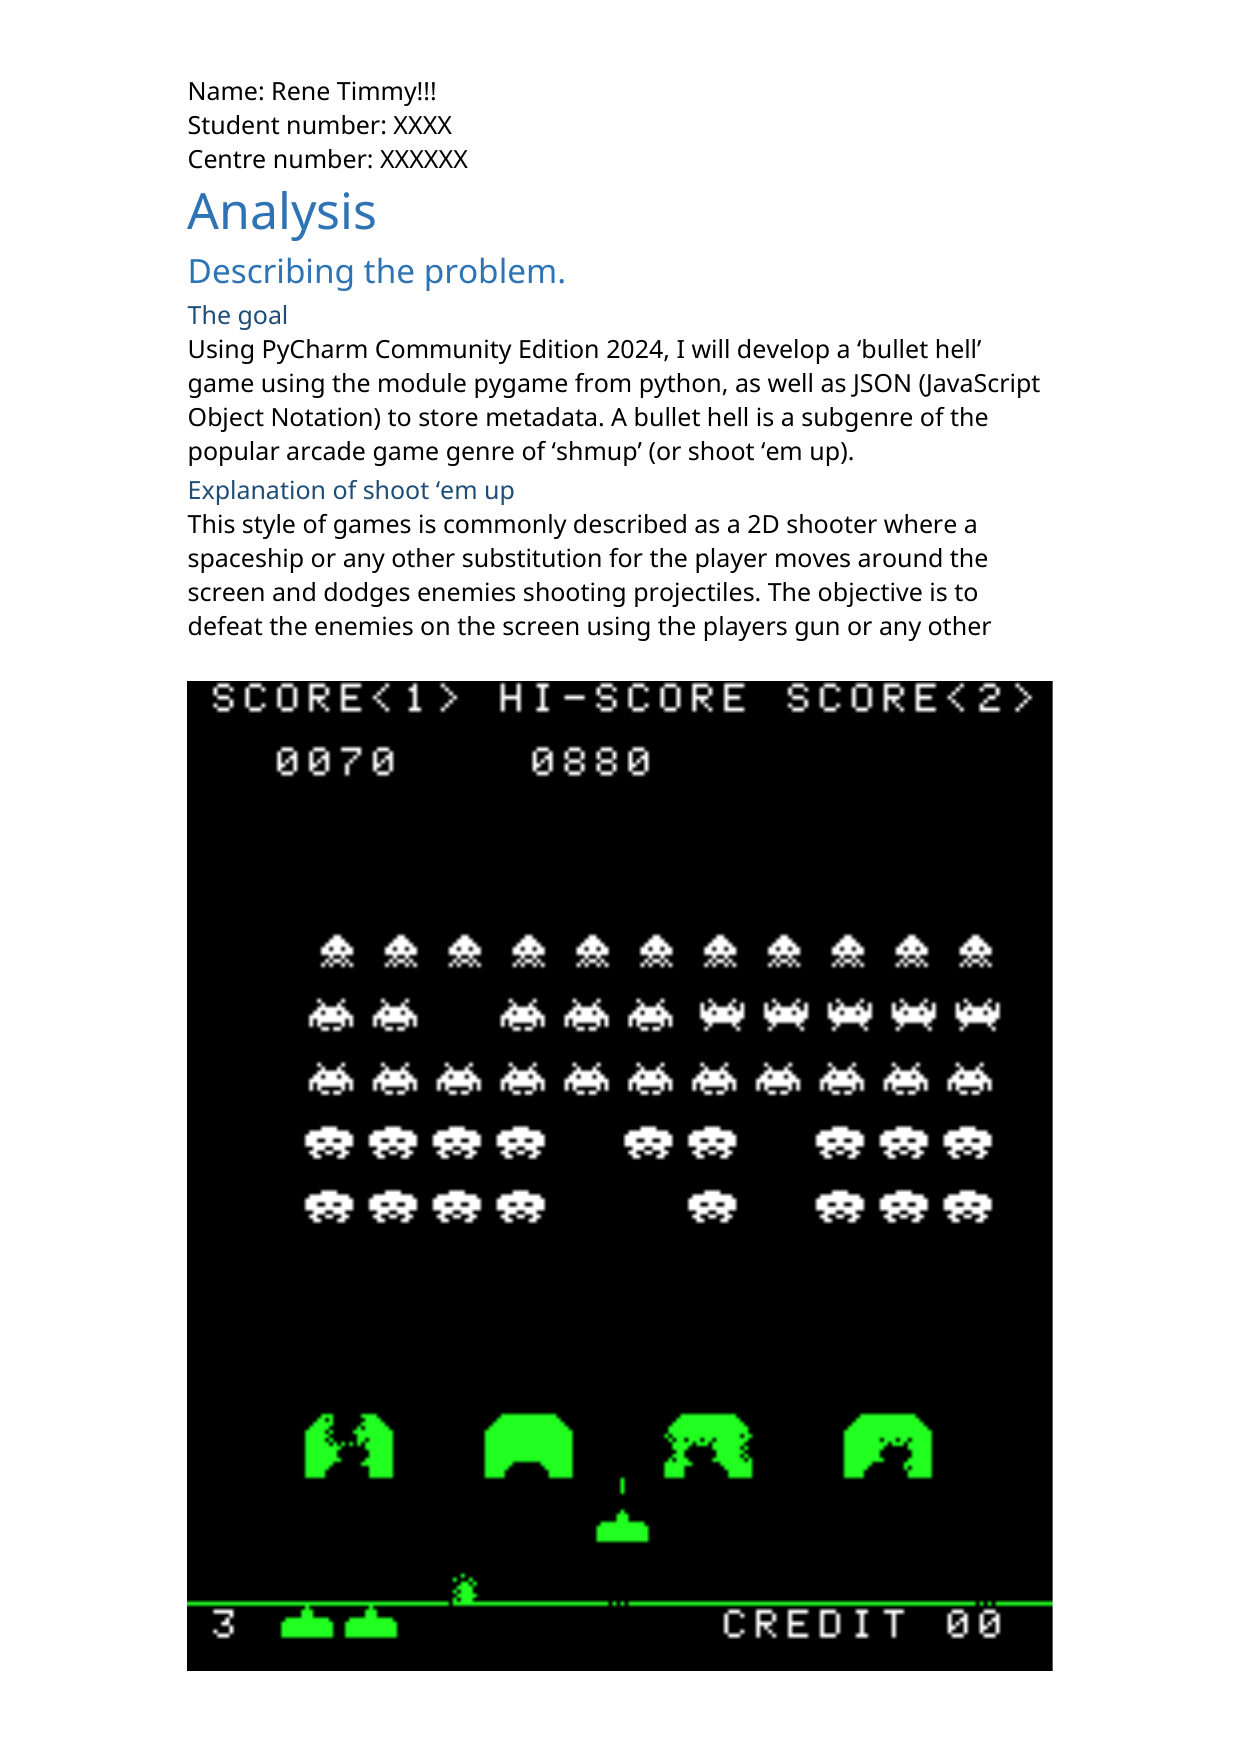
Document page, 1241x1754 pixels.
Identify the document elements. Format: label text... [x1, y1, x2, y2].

text This style of games is commonly described as a 2D shooter where a spaceship or any other substitution for the player moves around the screen and dodges enemies shooting projectiles. The objective is to defeat the enemies on the screen using the players gun or any other [187, 506, 1053, 643]
subtitle The goal [187, 298, 1053, 332]
subtitle Explanation of shoot ‘em up [187, 472, 1053, 506]
text Using PyCharm Community Edition 2024, I will develop a ‘bullet hell’ game using the module pygame from python, as well as JSON (JavaScript Object Notation) to store metadata. A bullet hell is a subgenre of the popular arcade game genre of ‘shmup’ (or shoot ‘em up). [187, 332, 1053, 468]
subtitle Analysis [187, 176, 1053, 244]
subtitle Describing the problem. [187, 248, 1053, 294]
